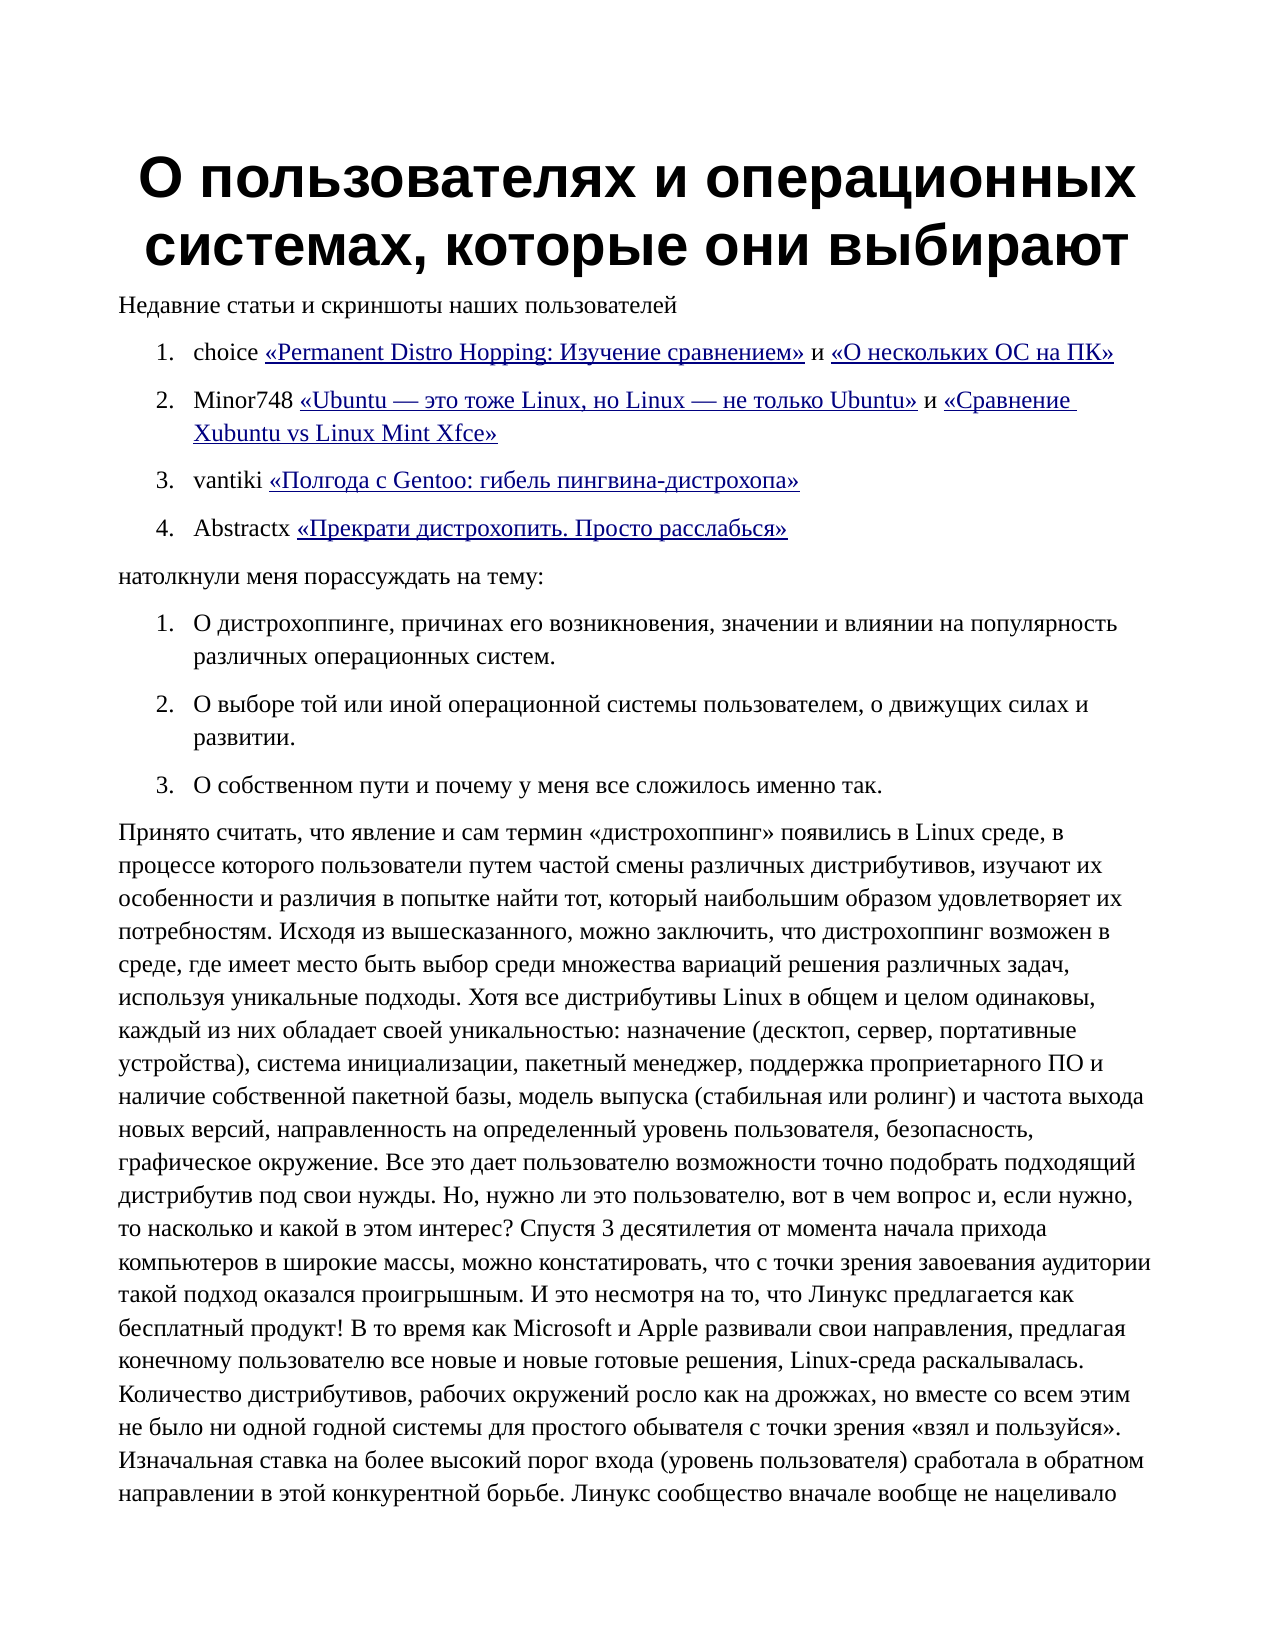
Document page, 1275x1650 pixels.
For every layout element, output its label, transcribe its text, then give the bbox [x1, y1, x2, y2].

list vantiki «Полгода с Gentoo: гибель пингвина-дистрохопа» [156, 466, 1157, 494]
list О собственном пути и почему у меня все сложилось именно так. [156, 770, 1157, 798]
list Abstractx «Прекрати дистрохопить. Просто расслабься» [156, 513, 1157, 542]
list О выборе той или иной операционной системы пользователем, о движущих силах и развитии. [156, 689, 1157, 751]
title О пользователях и операционных системах, которые они выбирают [118, 143, 1157, 277]
text натолкнули меня порассуждать на тему: [118, 561, 1157, 589]
text Недавние статьи и скриншоты наших пользователей [118, 290, 1157, 318]
list Minor748 «Ubuntu — это тоже Linux, но Linux — не только Ubuntu» и «Сравнение Xubuntu vs Linux Mint Xfce» [156, 385, 1157, 447]
list О дистрохоппинге, причинах его возникновения, значении и влиянии на популярность различных операционных систем. [156, 608, 1157, 670]
text Принято считать, что явление и сам термин «дистрохоппинг» появились в Linux среде, в процессе которого пользователи путем частой смены различных дистрибутивов, изучают их особенности и различия в попытке найти тот, который наибольшим образом удовлетворяет их потребностям. Исходя из вышесказанного, можно заключить, что дистрохоппинг возможен в среде, где имеет место быть выбор среди множества вариаций решения различных задач, используя уникальные подходы. Хотя все дистрибутивы Linux в общем и целом одинаковы, каждый из них обладает своей уникальностью: назначение (десктоп, сервер, портативные устройства), система инициализации, пакетный менеджер, поддержка проприетарного ПО и наличие собственной пакетной базы, модель выпуска (стабильная или ролинг) и частота выхода новых версий, направленность на определенный уровень пользователя, безопасность, графическое окружение. Все это дает пользователю возможности точно подобрать подходящий дистрибутив под свои нужды. Но, нужно ли это пользователю, вот в чем вопрос и, если нужно, то насколько и какой в этом интерес? Спустя 3 десятилетия от момента начала прихода компьютеров в широкие массы, можно констатировать, что с точки зрения завоевания аудитории такой подход оказался проигрышным. И это несмотря на то, что Линукс предлагается как бесплатный продукт! В то время как Microsoft и Apple развивали свои направления, предлагая конечному пользователю все новые и новые готовые решения, Linux-среда раскалывалась. Количество дистрибутивов, рабочих окружений росло как на дрожжах, но вместе со всем этим не было ни одной годной системы для простого обывателя с точки зрения «взял и пользуйся». Изначальная ставка на более высокий порог входа (уровень пользователя) сработала в обратном направлении в этой конкурентной борьбе. Линукс сообщество вначале вообще не нацеливало [118, 817, 1157, 1506]
list choice «Permanent Distro Hopping: Изучение сравнением» и «О нескольких ОС на ПК» [156, 337, 1157, 366]
